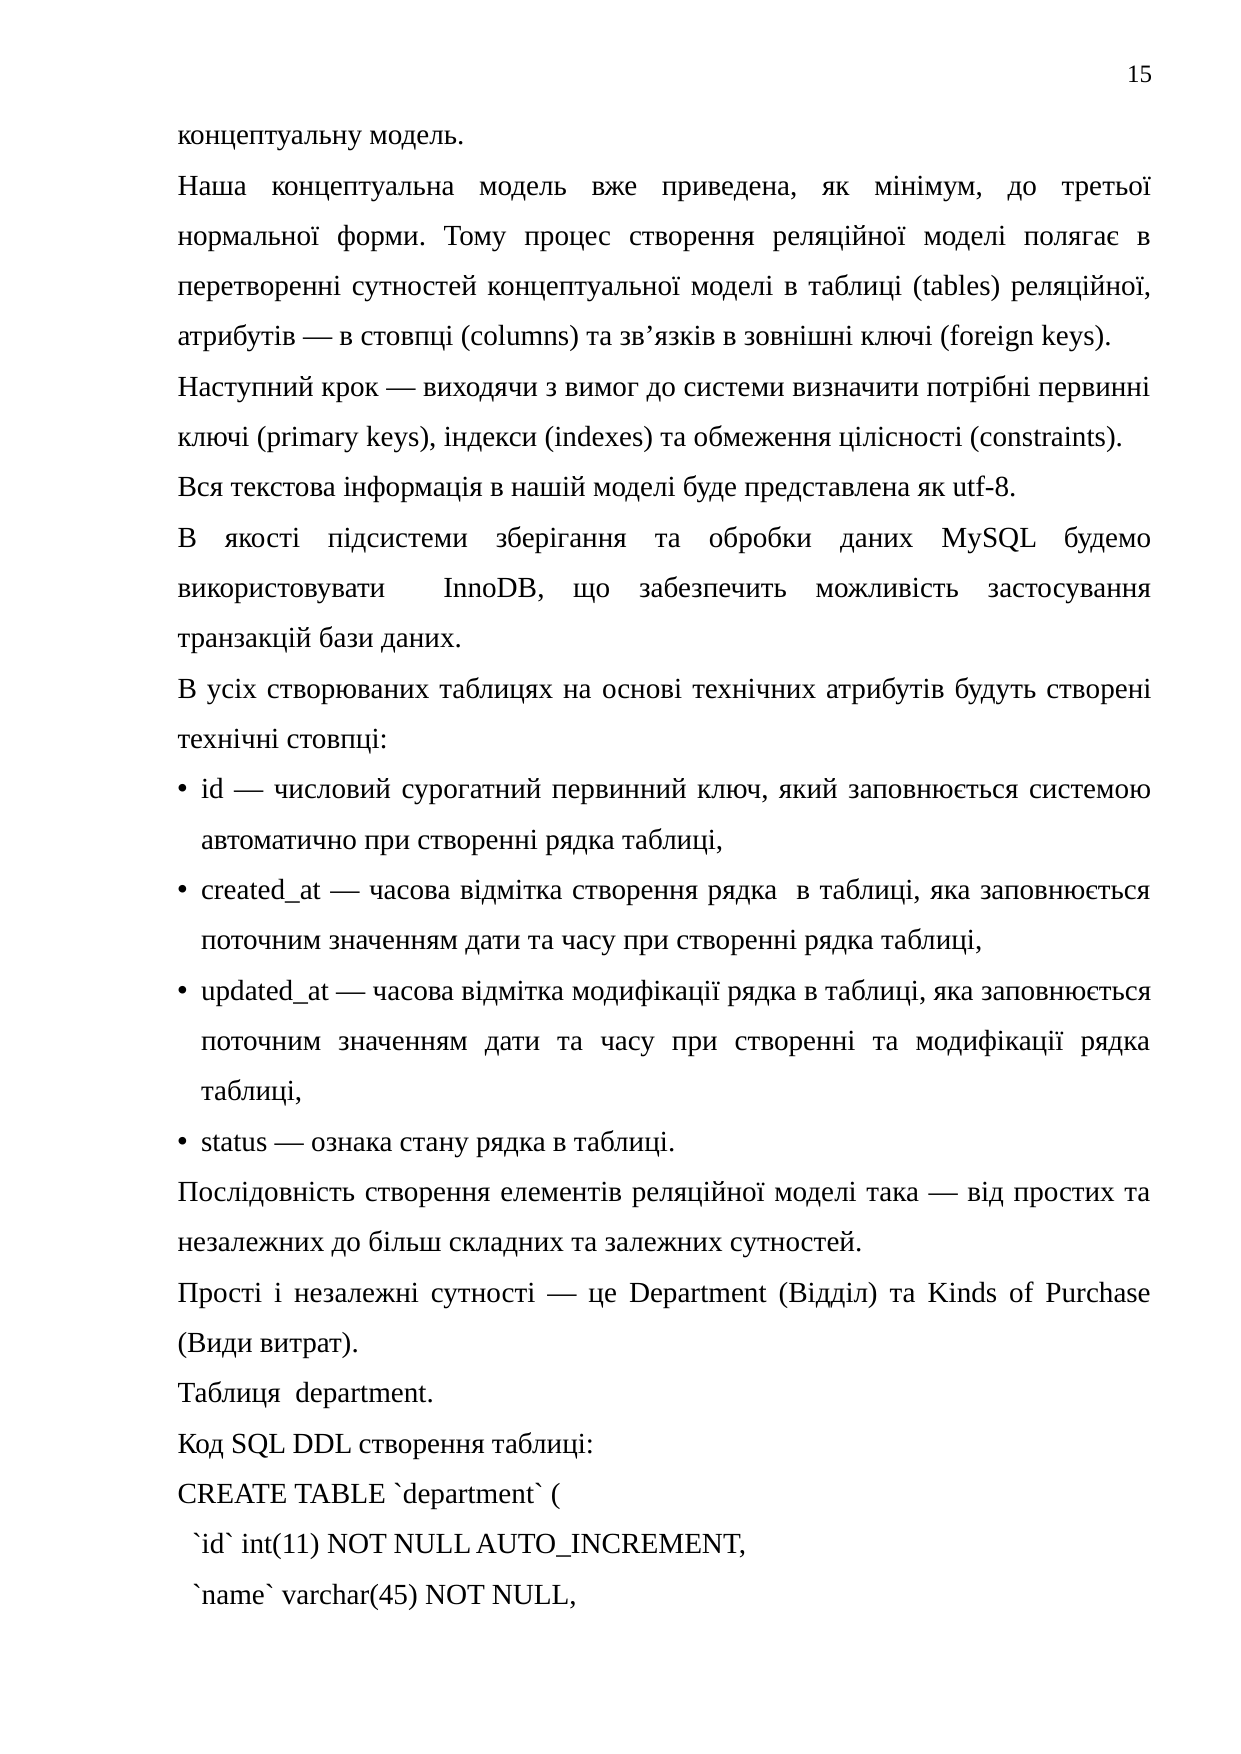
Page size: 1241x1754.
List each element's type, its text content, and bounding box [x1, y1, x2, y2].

text Наша концептуальна модель вже приведена, як мінімум, до третьої нормальної форми. Тому процес створення реляційної моделі полягає в перетворенні сутностей концептуальної моделі в таблиці (tables) реляційної, атрибутів — в стовпці (columns) та зв’язків в зовнішні ключі (foreign keys). [177, 168, 1152, 352]
text Вся текстова інформація в нашій моделі буде представлена як utf-8. [177, 469, 1152, 503]
list updated_at — часова відмітка модифікації рядка в таблиці, яка заповнюється поточним значенням дати та часу при створенні та модифікації рядка таблиці, [177, 973, 1152, 1107]
text Послідовність створення елементів реляційної моделі така — від простих та незалежних до більш складних та залежних сутностей. [177, 1174, 1152, 1258]
list status — ознака стану рядка в таблиці. [177, 1124, 1152, 1157]
text Таблиця department. [177, 1376, 1152, 1409]
list id — числовий сурогатний первинний ключ, який заповнюється системою автоматично при створенні рядка таблиці, [177, 771, 1152, 855]
text В усіх створюваних таблицях на основі технічних атрибутів будуть створені технічні стовпці: [177, 671, 1152, 754]
text В якості підсистеми зберігання та обробки даних MySQL будемо використовувати InnoDB, що забезпечить можливість застосування транзакцій бази даних. [177, 520, 1152, 654]
text `name` varchar(45) NOT NULL, [177, 1577, 1152, 1610]
text Прості і незалежні сутності — це Department (Відділ) та Kinds of Purchase (Види витрат). [177, 1275, 1152, 1359]
text концептуальну модель. [177, 117, 1152, 151]
text CREATE TABLE `department` ( [177, 1476, 1152, 1510]
text Код SQL DDL створення таблиці: [177, 1426, 1152, 1459]
text Наступний крок — виходячи з вимог до системи визначити потрібні первинні ключі (primary keys), індекси (indexes) та обмеження цілісності (constraints). [177, 369, 1152, 453]
text `id` int(11) NOT NULL AUTO_INCREMENT, [177, 1526, 1152, 1560]
list created_at — часова відмітка створення рядка в таблиці, яка заповнюється поточним значенням дати та часу при створенні рядка таблиці, [177, 872, 1152, 956]
